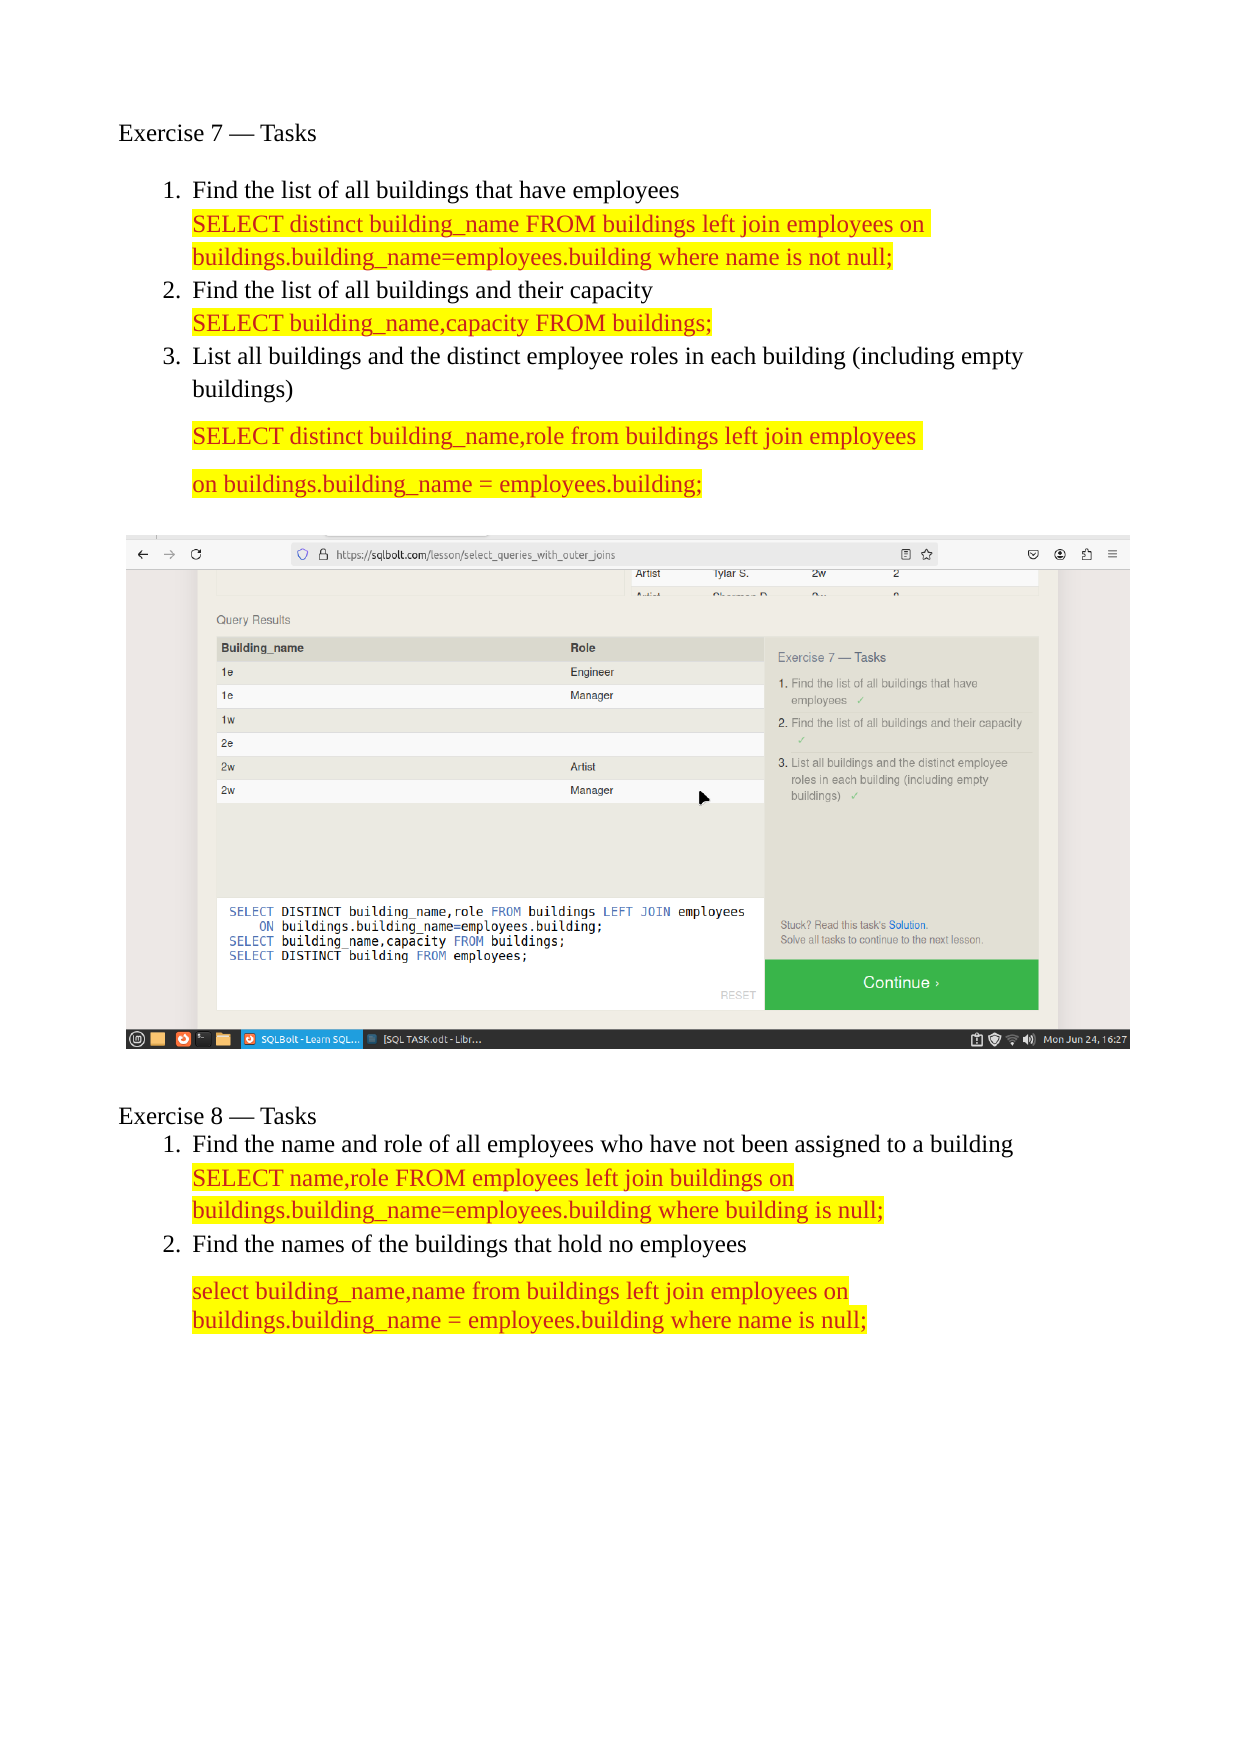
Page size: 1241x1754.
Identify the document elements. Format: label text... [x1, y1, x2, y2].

list SELECT distinct building_name,role from buildings left join employees [162, 421, 1122, 450]
list select building_name,name from buildings left join employees on [162, 1276, 1122, 1305]
list SELECT building_name,capacity FROM buildings; [162, 308, 1122, 336]
list Find the list of all buildings and their capacity [162, 275, 1122, 303]
list SELECT distinct building_name FROM buildings left join employees on buildings.building_name=employees.building where name is not null; [162, 209, 1122, 270]
list List all buildings and the distinct employee roles in each building (including empty buildings) [162, 341, 1122, 402]
list buildings.building_name=employees.building where building is null; [162, 1196, 1122, 1224]
list buildings.building_name = employees.building where name is null; [162, 1305, 1122, 1334]
list on buildings.building_name = employees.building; [162, 469, 1122, 498]
list Find the name and role of all employees who have not been assigned to a building [162, 1129, 1122, 1158]
list SELECT name,role FROM employees left join buildings on [162, 1163, 1122, 1191]
picture [126, 535, 1130, 1049]
text Exercise 8 — Tasks [118, 1101, 1122, 1129]
text Exercise 7 — Tasks [118, 118, 1122, 147]
list Find the list of all buildings that have employees [162, 176, 1122, 204]
list Find the names of the buildings that hold no employees [162, 1229, 1122, 1257]
